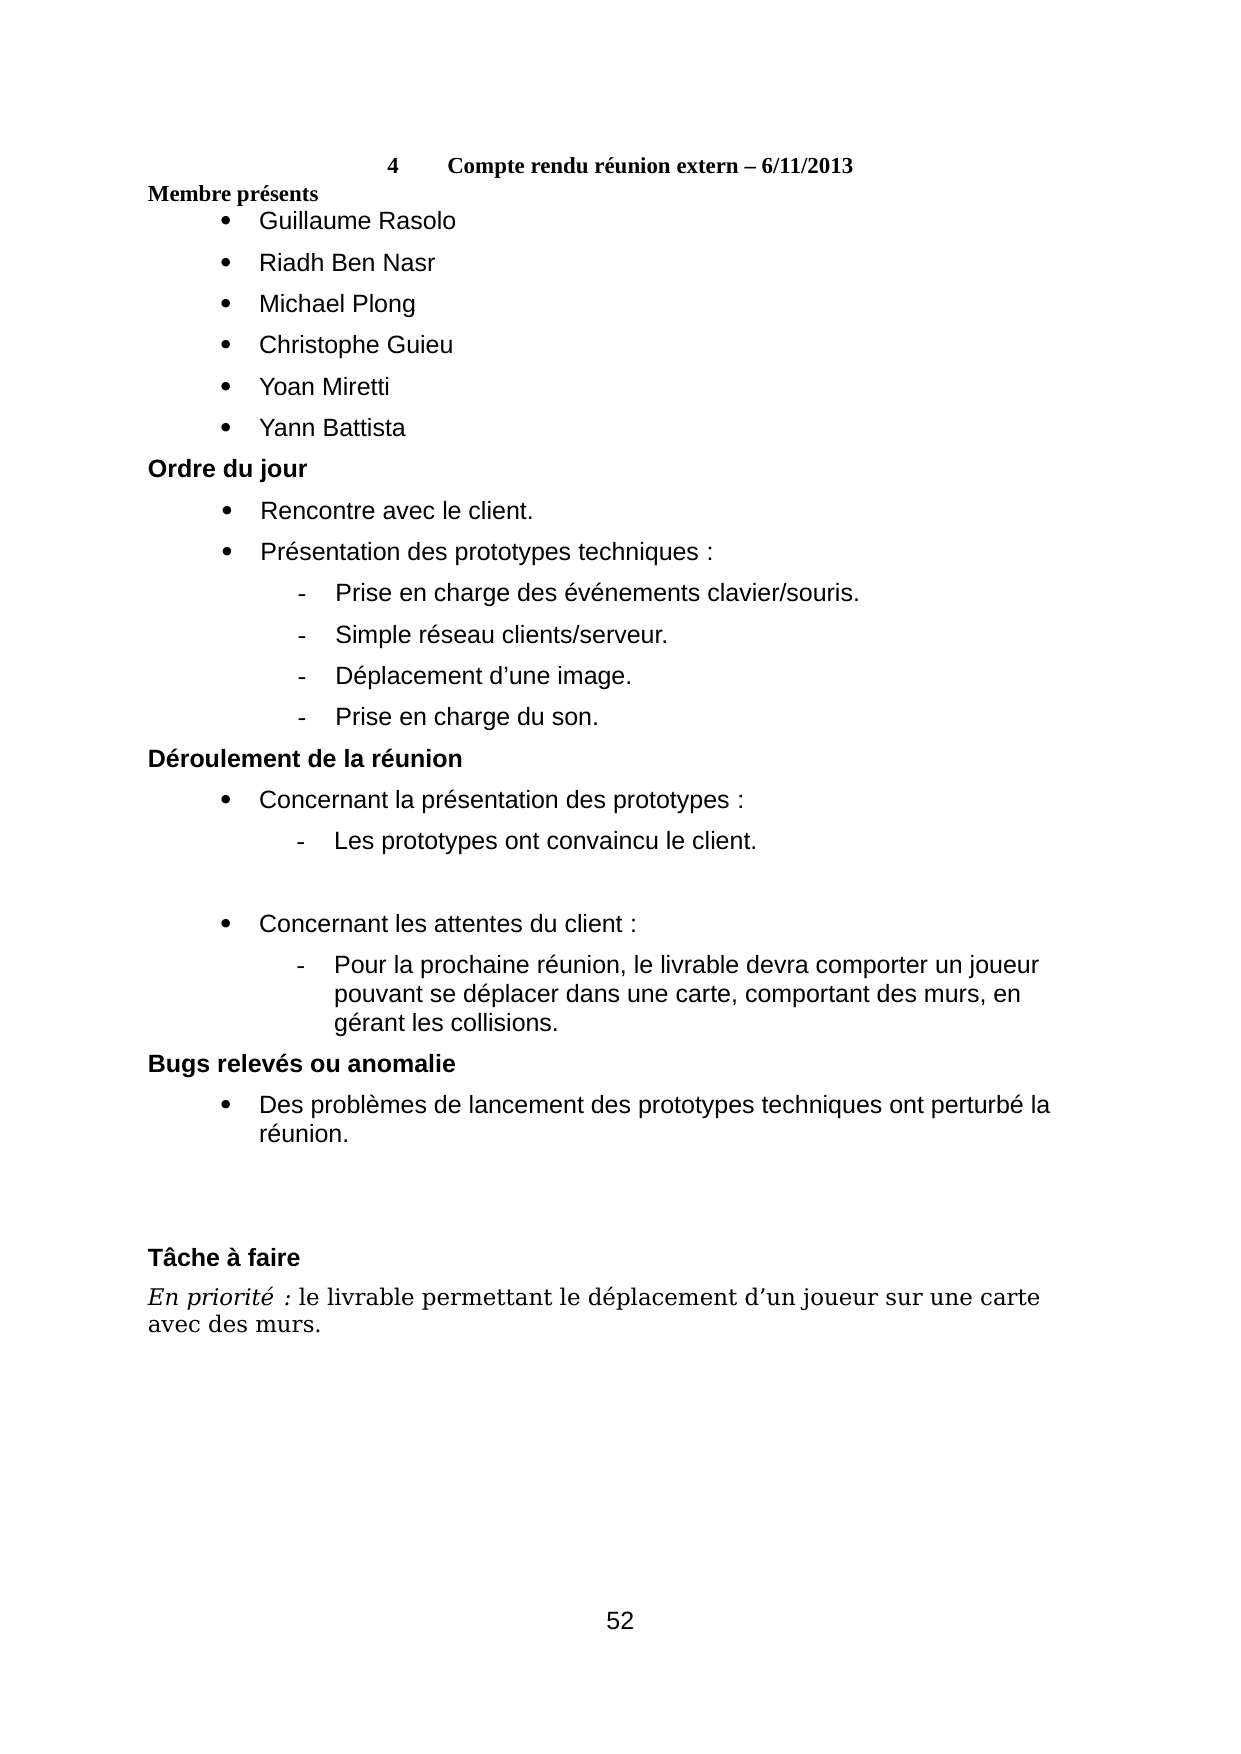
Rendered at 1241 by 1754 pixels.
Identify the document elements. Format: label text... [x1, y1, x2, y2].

list Prise en charge du son. [298, 702, 1093, 731]
list Concernant les attentes du client : [221, 909, 1093, 938]
text Déroulement de la réunion [148, 744, 1093, 772]
text Bugs relevés ou anomalie [148, 1049, 1093, 1078]
list Christophe Guieu [221, 330, 1093, 359]
text En priorité : le livrable permettant le déplacement d’un joueur sur une carte avec des murs. [148, 1284, 1093, 1338]
list Michael Plong [221, 289, 1093, 318]
list Yoan Miretti [221, 372, 1093, 401]
list Présentation des prototypes techniques : [223, 537, 1093, 566]
list Des problèmes de lancement des prototypes techniques ont perturbé la réunion. [221, 1090, 1093, 1148]
list Guillaume Rasolo [221, 206, 1093, 235]
list Les prototypes ont convaincu le client. [296, 826, 1093, 855]
text Ordre du jour [148, 454, 1093, 483]
text Membre présents [148, 180, 1093, 206]
list Rencontre avec le client. [223, 496, 1093, 524]
list Prise en charge des événements clavier/souris. [298, 578, 1093, 607]
list Simple réseau clients/serveur. [298, 620, 1093, 648]
list Déplacement d’une image. [298, 661, 1093, 690]
list Riadh Ben Nasr [221, 248, 1093, 276]
list Yann Battista [221, 413, 1093, 442]
text Tâche à faire [148, 1243, 1093, 1272]
list Pour la prochaine réunion, le livrable devra comporter un joueur pouvant se déplacer dans une carte, comportant des murs, en gérant les collisions. [296, 950, 1093, 1037]
subtitle Compte rendu réunion extern – 6/11/2013 [148, 152, 1093, 178]
list Concernant la présentation des prototypes : [221, 785, 1093, 814]
